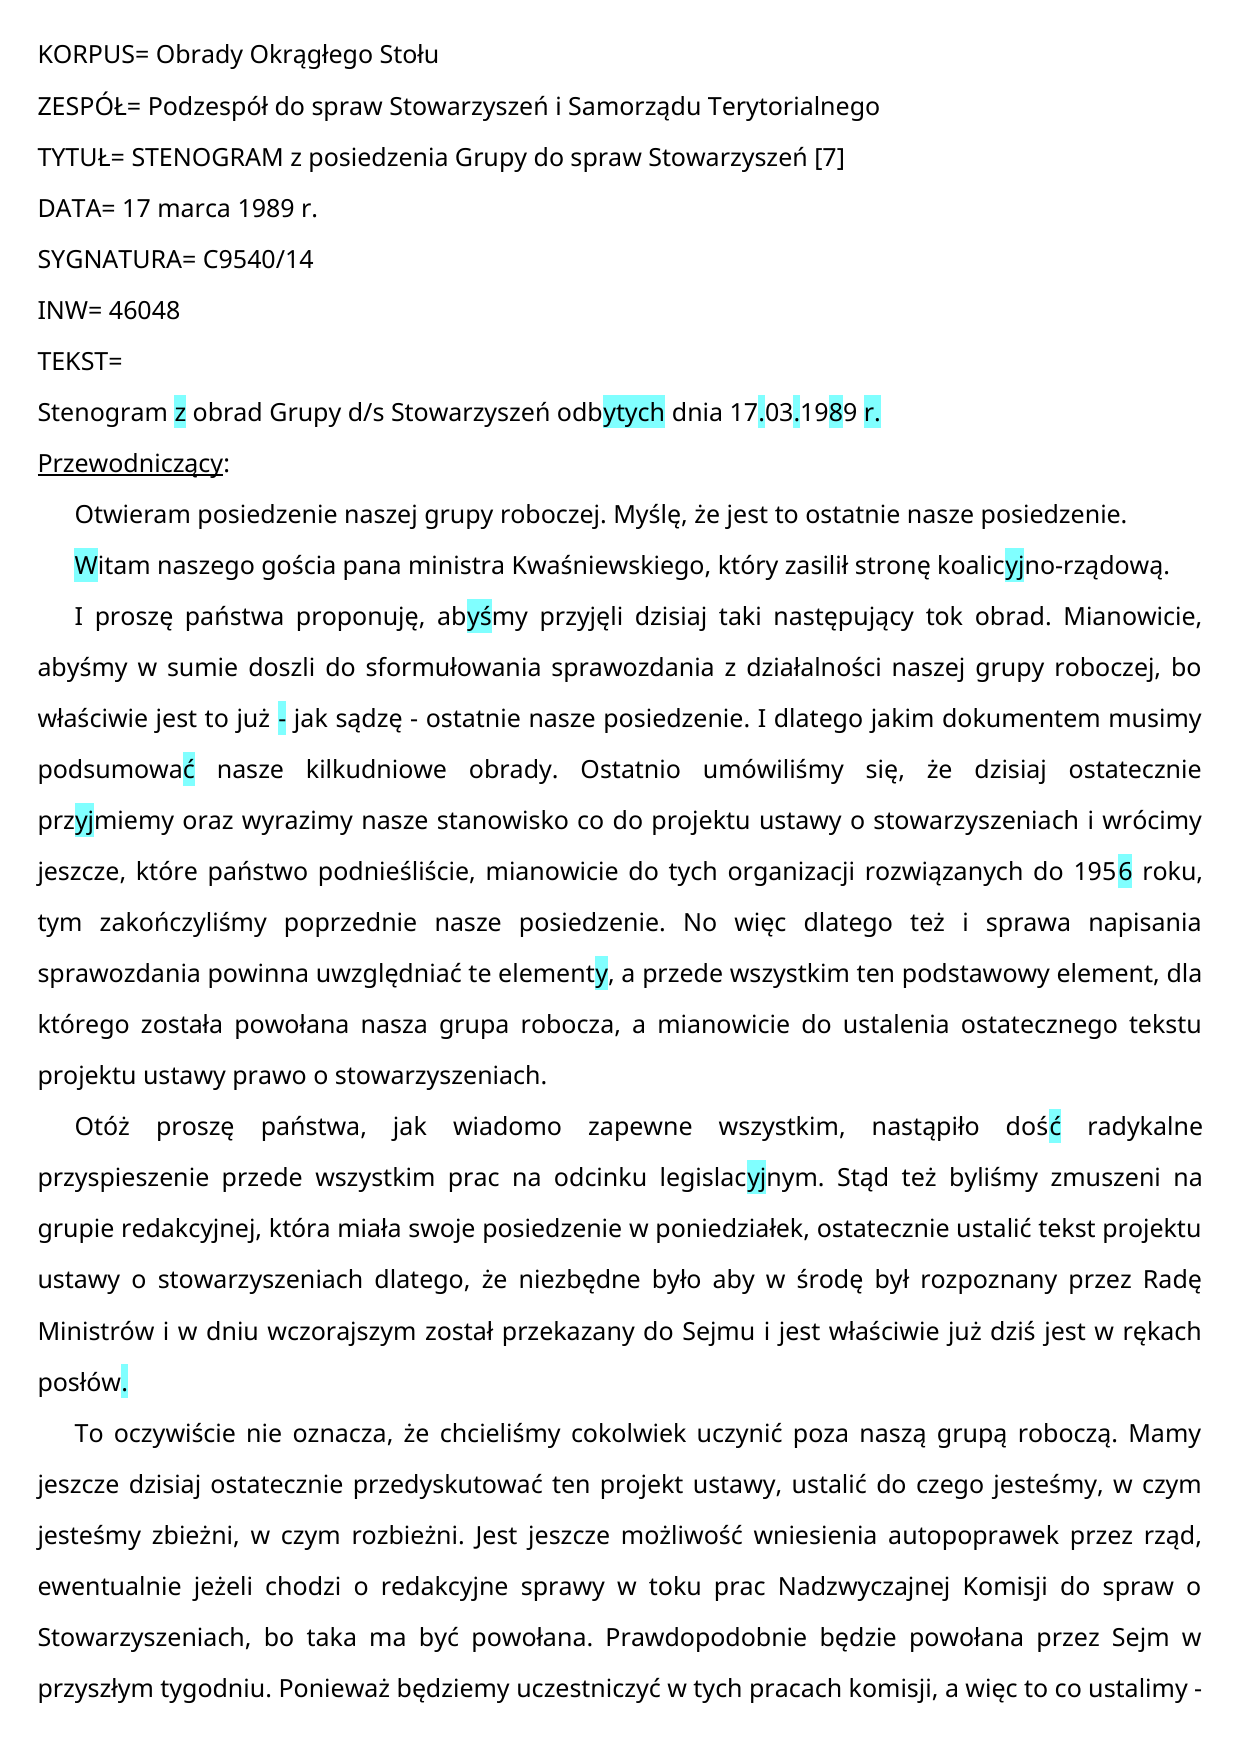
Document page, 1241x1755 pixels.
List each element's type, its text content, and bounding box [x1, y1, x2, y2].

text Witam naszego gościa pana ministra Kwaśniewskiego, który zasilił stronę koalicyjno-rządową. [37, 548, 1203, 582]
text Przewodniczący: [37, 446, 1203, 479]
text ZESPÓŁ= Podzespół do spraw Stowarzyszeń i Samorządu Terytorialnego [37, 88, 1203, 122]
text I proszę państwa proponuję, abyśmy przyjęli dzisiaj taki następujący tok obrad. Mianowicie, abyśmy w sumie doszli do sformułowania sprawozdania z działalności naszej grupy roboczej, bo właściwie jest to już - jak sądzę - ostatnie nasze posiedzenie. I dlatego jakim dokumentem musimy podsumować nasze kilkudniowe obrady. Ostatnio umówiliśmy się, że dzisiaj ostatecznie przyjmiemy oraz wyrazimy nasze stanowisko co do projektu ustawy o stowarzyszeniach i wrócimy jeszcze, które państwo podnieśliście, mianowicie do tych organizacji rozwiązanych do 1956 roku, tym zakończyliśmy poprzednie nasze posiedzenie. No więc dlatego też i sprawa napisania sprawozdania powinna uwzględniać te elementy, a przede wszystkim ten podstawowy element, dla którego została powołana nasza grupa robocza, a mianowicie do ustalenia ostatecznego tekstu projektu ustawy prawo o stowarzyszeniach. [37, 599, 1203, 1092]
text To oczywiście nie oznacza, że chcieliśmy cokolwiek uczynić poza naszą grupą roboczą. Mamy jeszcze dzisiaj ostatecznie przedyskutować ten projekt ustawy, ustalić do czego jesteśmy, w czym jesteśmy zbieżni, w czym rozbieżni. Jest jeszcze możliwość wniesienia autopoprawek przez rząd, ewentualnie jeżeli chodzi o redakcyjne sprawy w toku prac Nadzwyczajnej Komisji do spraw o Stowarzyszeniach, bo taka ma być powołana. Prawdopodobnie będzie powołana przez Sejm w przyszłym tygodniu. Ponieważ będziemy uczestniczyć w tych pracach komisji, a więc to co ustalimy [37, 1415, 1203, 1704]
text TYTUŁ= STENOGRAM z posiedzenia Grupy do spraw Stowarzyszeń [7] [37, 139, 1203, 173]
text SYGNATURA= C9540/14 [37, 241, 1203, 275]
text Otwieram posiedzenie naszej grupy roboczej. Myślę, że jest to ostatnie nasze posiedzenie. [37, 497, 1203, 531]
text KORPUS= Obrady Okrągłego Stołu [37, 37, 1203, 71]
text Otóż proszę państwa, jak wiadomo zapewne wszystkim, nastąpiło dość radykalne przyspieszenie przede wszystkim prac na odcinku legislacyjnym. Stąd też byliśmy zmuszeni na grupie redakcyjnej, która miała swoje posiedzenie w poniedziałek, ostatecznie ustalić tekst projektu ustawy o stowarzyszeniach dlatego, że niezbędne było aby w środę był rozpoznany przez Radę Ministrów i w dniu wczorajszym został przekazany do Sejmu i jest właściwie już dziś jest w rękach posłów. [37, 1109, 1203, 1398]
text DATA= 17 marca 1989 r. [37, 190, 1203, 224]
text INW= 46048 [37, 292, 1203, 326]
text Stenogram z obrad Grupy d/s Stowarzyszeń odbytych dnia 17.03.1989 r. [37, 394, 1203, 428]
text TEKST= [37, 343, 1203, 377]
